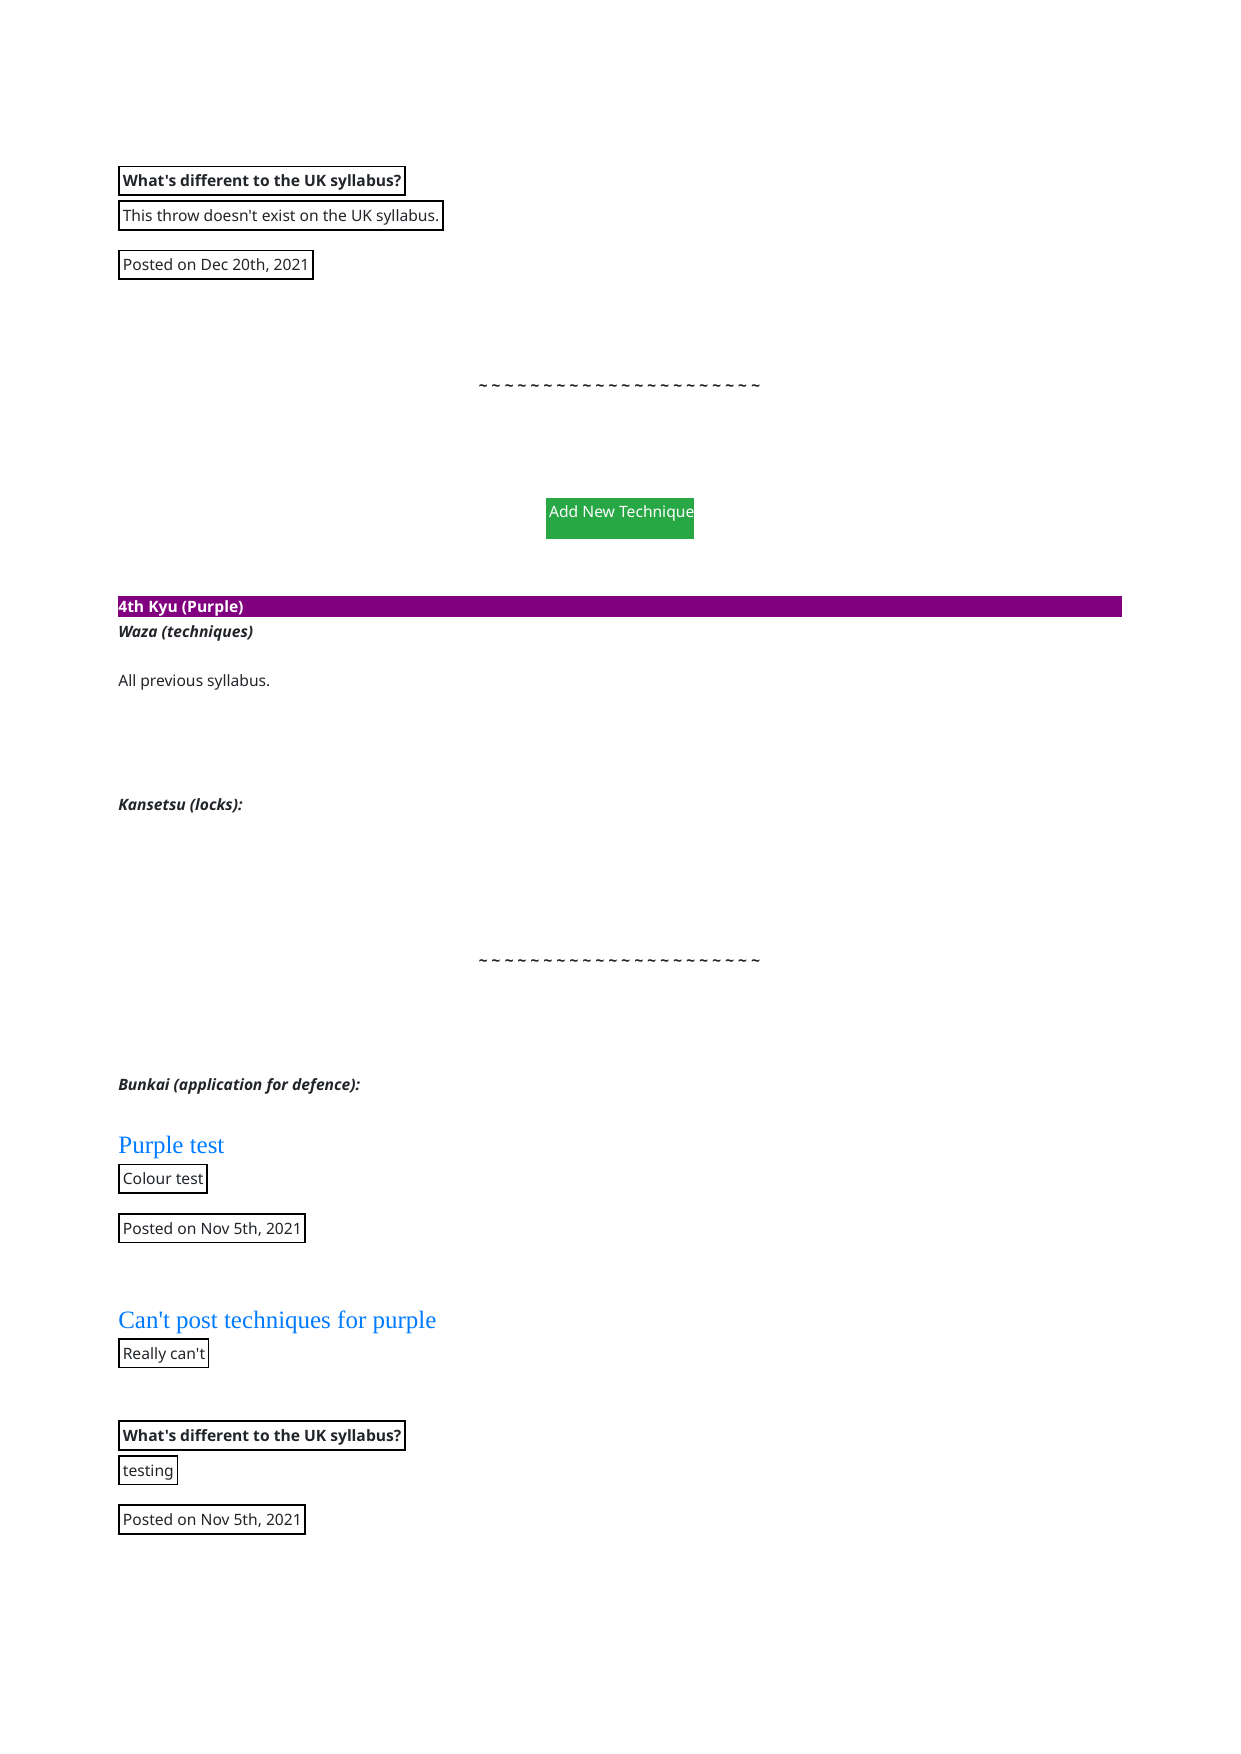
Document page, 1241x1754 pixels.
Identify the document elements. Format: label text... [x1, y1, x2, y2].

text Colour test [120, 1165, 206, 1192]
text [406, 166, 1122, 196]
text What's different to the UK syllabus? [120, 167, 404, 194]
text [406, 1420, 1122, 1451]
text Waza (techniques) [118, 621, 1122, 642]
text Posted on Dec 20th, 2021 [120, 251, 312, 278]
text [314, 250, 1122, 280]
text Add New Technique [118, 498, 1122, 581]
text Can't post techniques for purple [118, 1305, 1122, 1334]
text testing [120, 1457, 177, 1484]
text ~ ~ ~ ~ ~ ~ ~ ~ ~ ~ ~ ~ ~ ~ ~ ~ ~ ~ ~ ~ ~ ~ [118, 950, 1122, 971]
text [208, 1164, 1122, 1194]
text Bunkai (application for defence): [118, 1073, 1122, 1094]
text [306, 1504, 1122, 1534]
text [444, 200, 1122, 231]
text ~ ~ ~ ~ ~ ~ ~ ~ ~ ~ ~ ~ ~ ~ ~ ~ ~ ~ ~ ~ ~ ~ [118, 375, 1122, 396]
subtitle 4th Kyu (Purple) [118, 596, 1122, 617]
text Really can't [120, 1340, 208, 1367]
text This throw doesn't exist on the UK syllabus. [120, 202, 442, 229]
text Posted on Nov 5th, 2021 [120, 1506, 304, 1533]
text What's different to the UK syllabus? [120, 1422, 404, 1449]
text [178, 1455, 1122, 1485]
text [306, 1213, 1122, 1243]
text Purple test [118, 1131, 1122, 1159]
text [209, 1338, 1122, 1368]
text All previous syllabus. [118, 646, 1122, 691]
text Kansetsu (locks): [118, 793, 1122, 814]
text Posted on Nov 5th, 2021 [120, 1215, 304, 1242]
